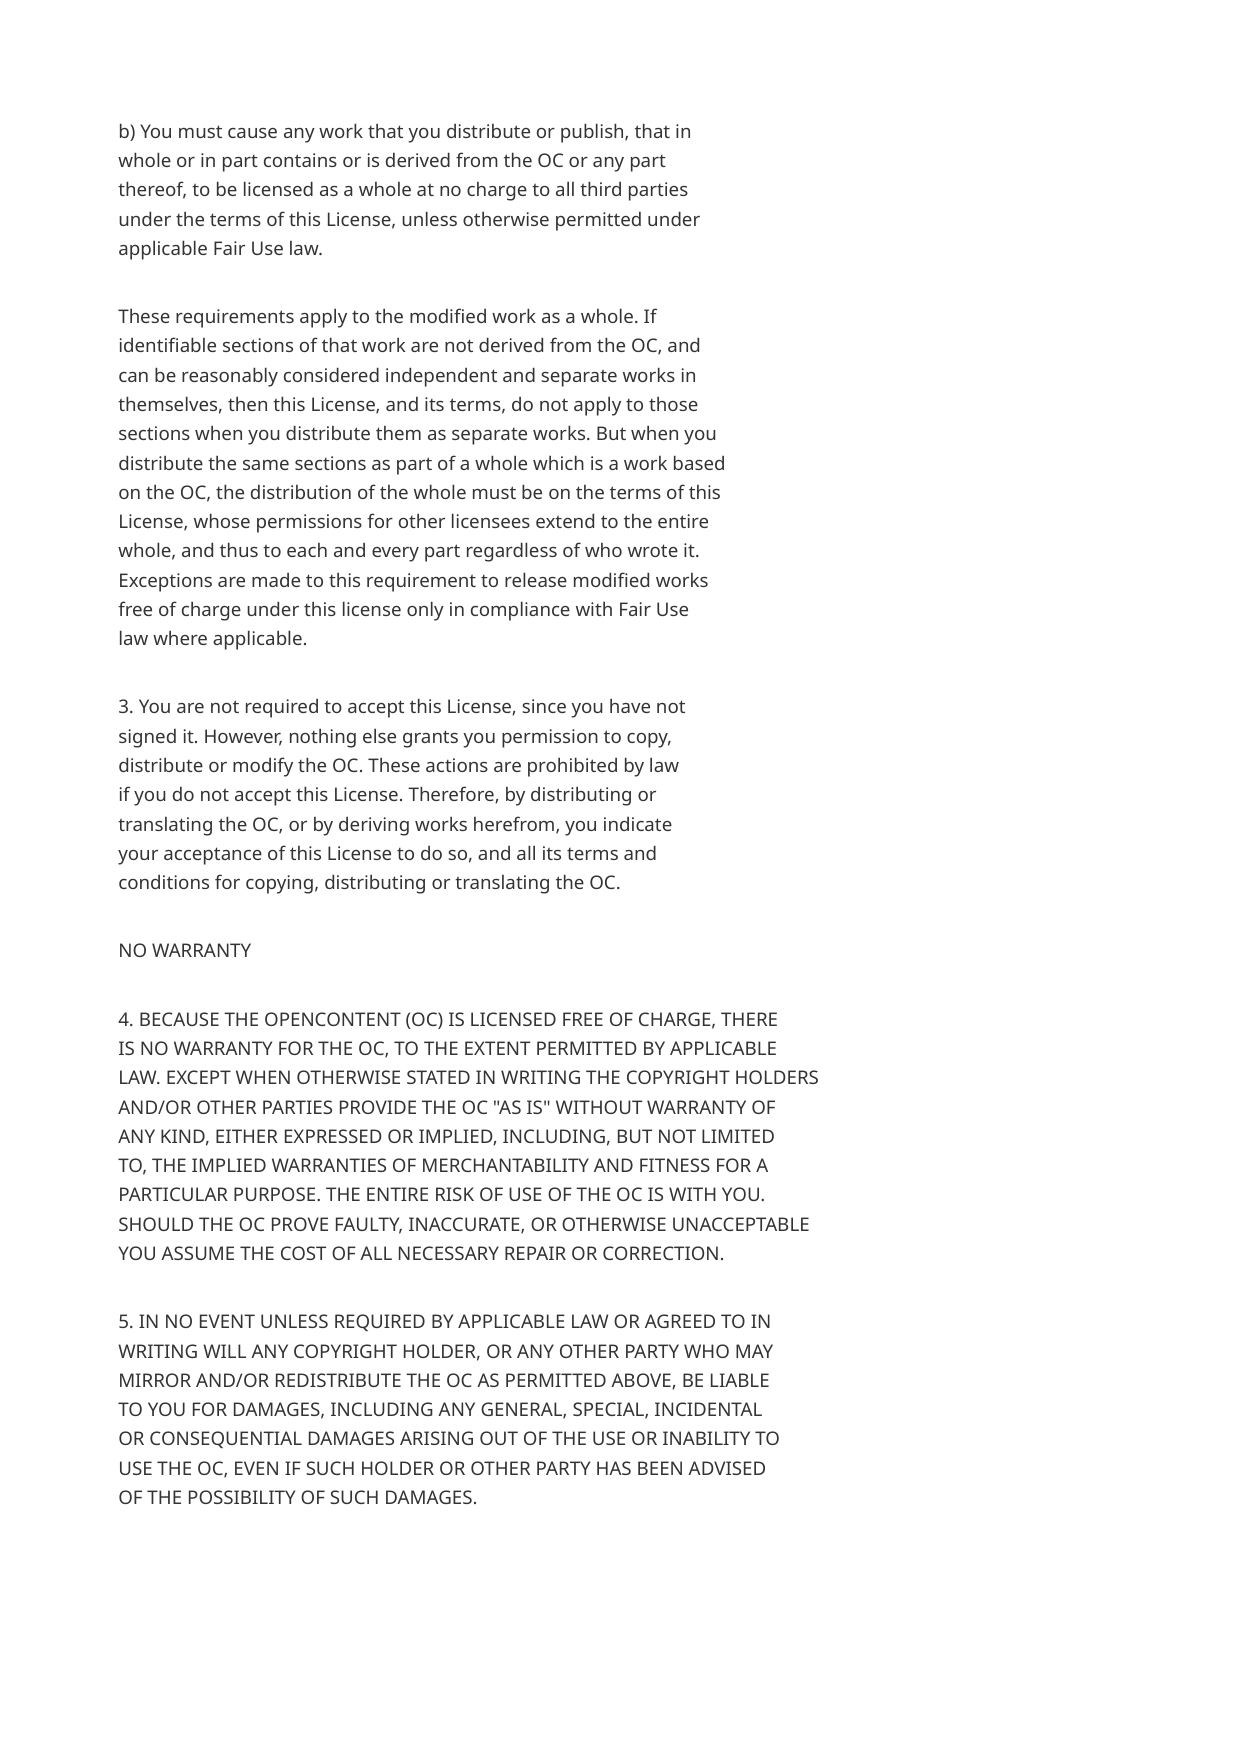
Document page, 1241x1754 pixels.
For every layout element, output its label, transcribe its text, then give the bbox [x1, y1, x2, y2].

text b) You must cause any work that you distribute or publish, that in whole or in part contains or is derived from the OC or any part thereof, to be licensed as a whole at no charge to all third parties under the terms of this License, unless otherwise permitted under applicable Fair Use law. [118, 118, 1122, 261]
text 4. BECAUSE THE OPENCONTENT (OC) IS LICENSED FREE OF CHARGE, THERE IS NO WARRANTY FOR THE OC, TO THE EXTENT PERMITTED BY APPLICABLE LAW. EXCEPT WHEN OTHERWISE STATED IN WRITING THE COPYRIGHT HOLDERS AND/OR OTHER PARTIES PROVIDE THE OC "AS IS" WITHOUT WARRANTY OF ANY KIND, EITHER EXPRESSED OR IMPLIED, INCLUDING, BUT NOT LIMITED TO, THE IMPLIED WARRANTIES OF MERCHANTABILITY AND FITNESS FOR A PARTICULAR PURPOSE. THE ENTIRE RISK OF USE OF THE OC IS WITH YOU. SHOULD THE OC PROVE FAULTY, INACCURATE, OR OTHERWISE UNACCEPTABLE YOU ASSUME THE COST OF ALL NECESSARY REPAIR OR CORRECTION. [118, 1006, 1122, 1266]
text These requirements apply to the modified work as a whole. If identifiable sections of that work are not derived from the OC, and can be reasonably considered independent and separate works in themselves, then this License, and its terms, do not apply to those sections when you distribute them as separate works. But when you distribute the same sections as part of a whole which is a work based on the OC, the distribution of the whole must be on the terms of this License, whose permissions for other licensees extend to the entire whole, and thus to each and every part regardless of who wrote it. Exceptions are made to this requirement to release modified works free of charge under this license only in compliance with Fair Use law where applicable. [118, 303, 1122, 651]
text 5. IN NO EVENT UNLESS REQUIRED BY APPLICABLE LAW OR AGREED TO IN WRITING WILL ANY COPYRIGHT HOLDER, OR ANY OTHER PARTY WHO MAY MIRROR AND/OR REDISTRIBUTE THE OC AS PERMITTED ABOVE, BE LIABLE TO YOU FOR DAMAGES, INCLUDING ANY GENERAL, SPECIAL, INCIDENTAL OR CONSEQUENTIAL DAMAGES ARISING OUT OF THE USE OR INABILITY TO USE THE OC, EVEN IF SUCH HOLDER OR OTHER PARTY HAS BEEN ADVISED OF THE POSSIBILITY OF SUCH DAMAGES. [118, 1309, 1122, 1510]
text 3. You are not required to accept this License, since you have not signed it. However, nothing else grants you permission to copy, distribute or modify the OC. These actions are prohibited by law if you do not accept this License. Therefore, by distributing or translating the OC, or by deriving works herefrom, you indicate your acceptance of this License to do so, and all its terms and conditions for copying, distributing or translating the OC. [118, 694, 1122, 895]
text NO WARRANTY [118, 938, 1122, 963]
